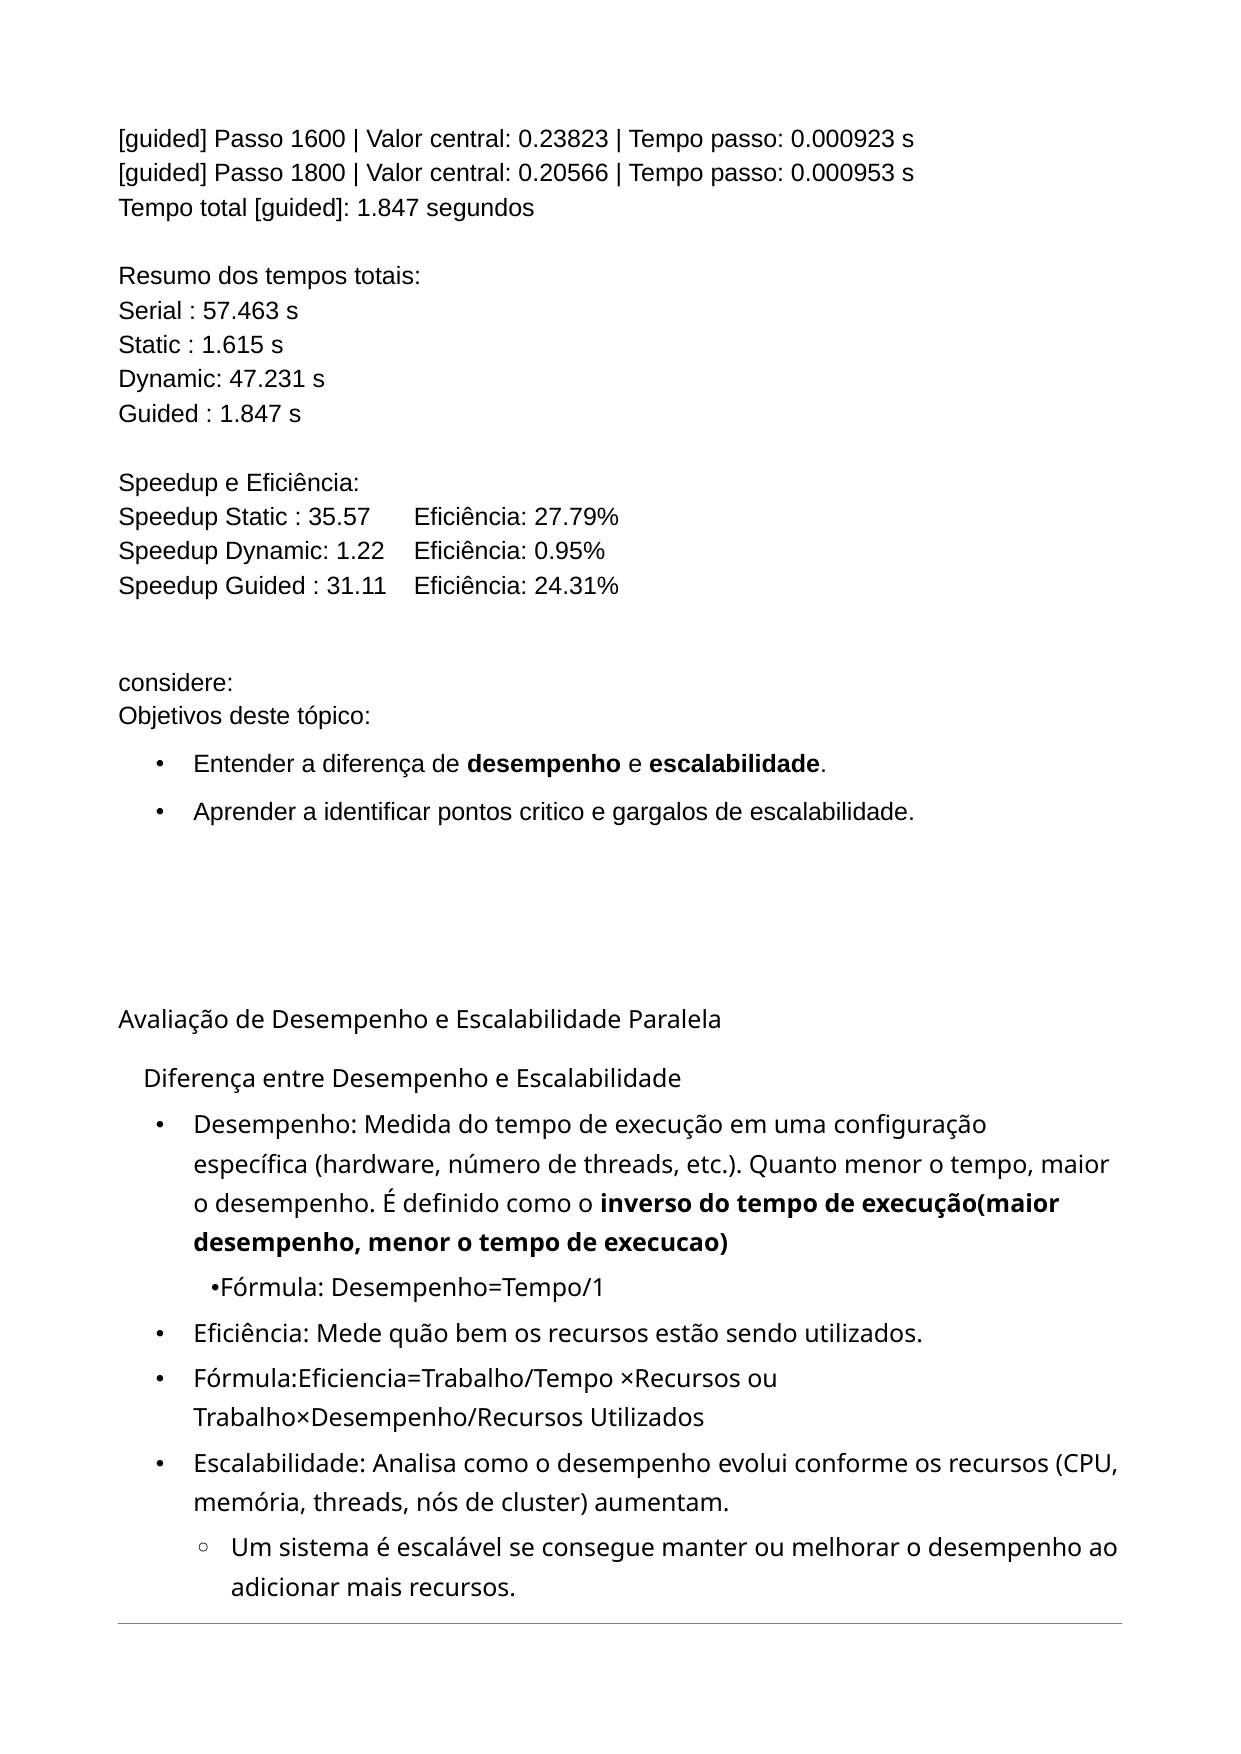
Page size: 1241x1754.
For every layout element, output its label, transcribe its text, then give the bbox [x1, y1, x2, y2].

text Speedup Dynamic: 1.22 Eficiência: 0.95% [118, 531, 1122, 565]
text Serial : 57.463 s [118, 290, 1122, 324]
subtitle Avaliação de Desempenho e Escalabilidade Paralela [118, 1002, 1122, 1036]
list Aprender a identificar pontos critico e gargalos de escalabilidade. [156, 796, 1122, 825]
list Fórmula: Desempenho=Tempo/1 [118, 1270, 1122, 1304]
text Dynamic: 47.231 s [118, 359, 1122, 393]
list Fórmula:Eficiencia=Trabalho/Tempo ×Recursos ou Trabalho×Desempenho/Recursos Utilizados [156, 1361, 1122, 1434]
text Tempo total [guided]: 1.847 segundos [118, 187, 1122, 221]
list Um sistema é escalável se consegue manter ou melhorar o desempenho ao adicionar mais recursos. [193, 1530, 1122, 1603]
text Guided : 1.847 s [118, 393, 1122, 427]
list Entender a diferença de desempenho e escalabilidade. [156, 749, 1122, 778]
list Escalabilidade: Analisa como o desempenho evolui conforme os recursos (CPU, memória, threads, nós de cluster) aumentam. [156, 1446, 1122, 1519]
text [guided] Passo 1800 | Valor central: 0.20566 | Tempo passo: 0.000953 s [118, 152, 1122, 187]
subtitle Diferença entre Desempenho e Escalabilidade [143, 1061, 1122, 1095]
list Desempenho: Medida do tempo de execução em uma configuração específica (hardware, número de threads, etc.). Quanto menor o tempo, maior o desempenho. É definido como o inverso do tempo de execução(maior desempenho, menor o tempo de execucao) [156, 1107, 1122, 1259]
text Resumo dos tempos totais: [118, 256, 1122, 290]
text Speedup Static : 35.57 Eficiência: 27.79% [118, 496, 1122, 531]
text [guided] Passo 1600 | Valor central: 0.23823 | Tempo passo: 0.000923 s [118, 118, 1122, 152]
text Speedup e Eficiência: [118, 462, 1122, 496]
text considere: Objetivos deste tópico: [118, 668, 1122, 730]
text Speedup Guided : 31.11 Eficiência: 24.31% [118, 565, 1122, 599]
list Eficiência: Mede quão bem os recursos estão sendo utilizados. [156, 1316, 1122, 1349]
text Static : 1.615 s [118, 324, 1122, 359]
